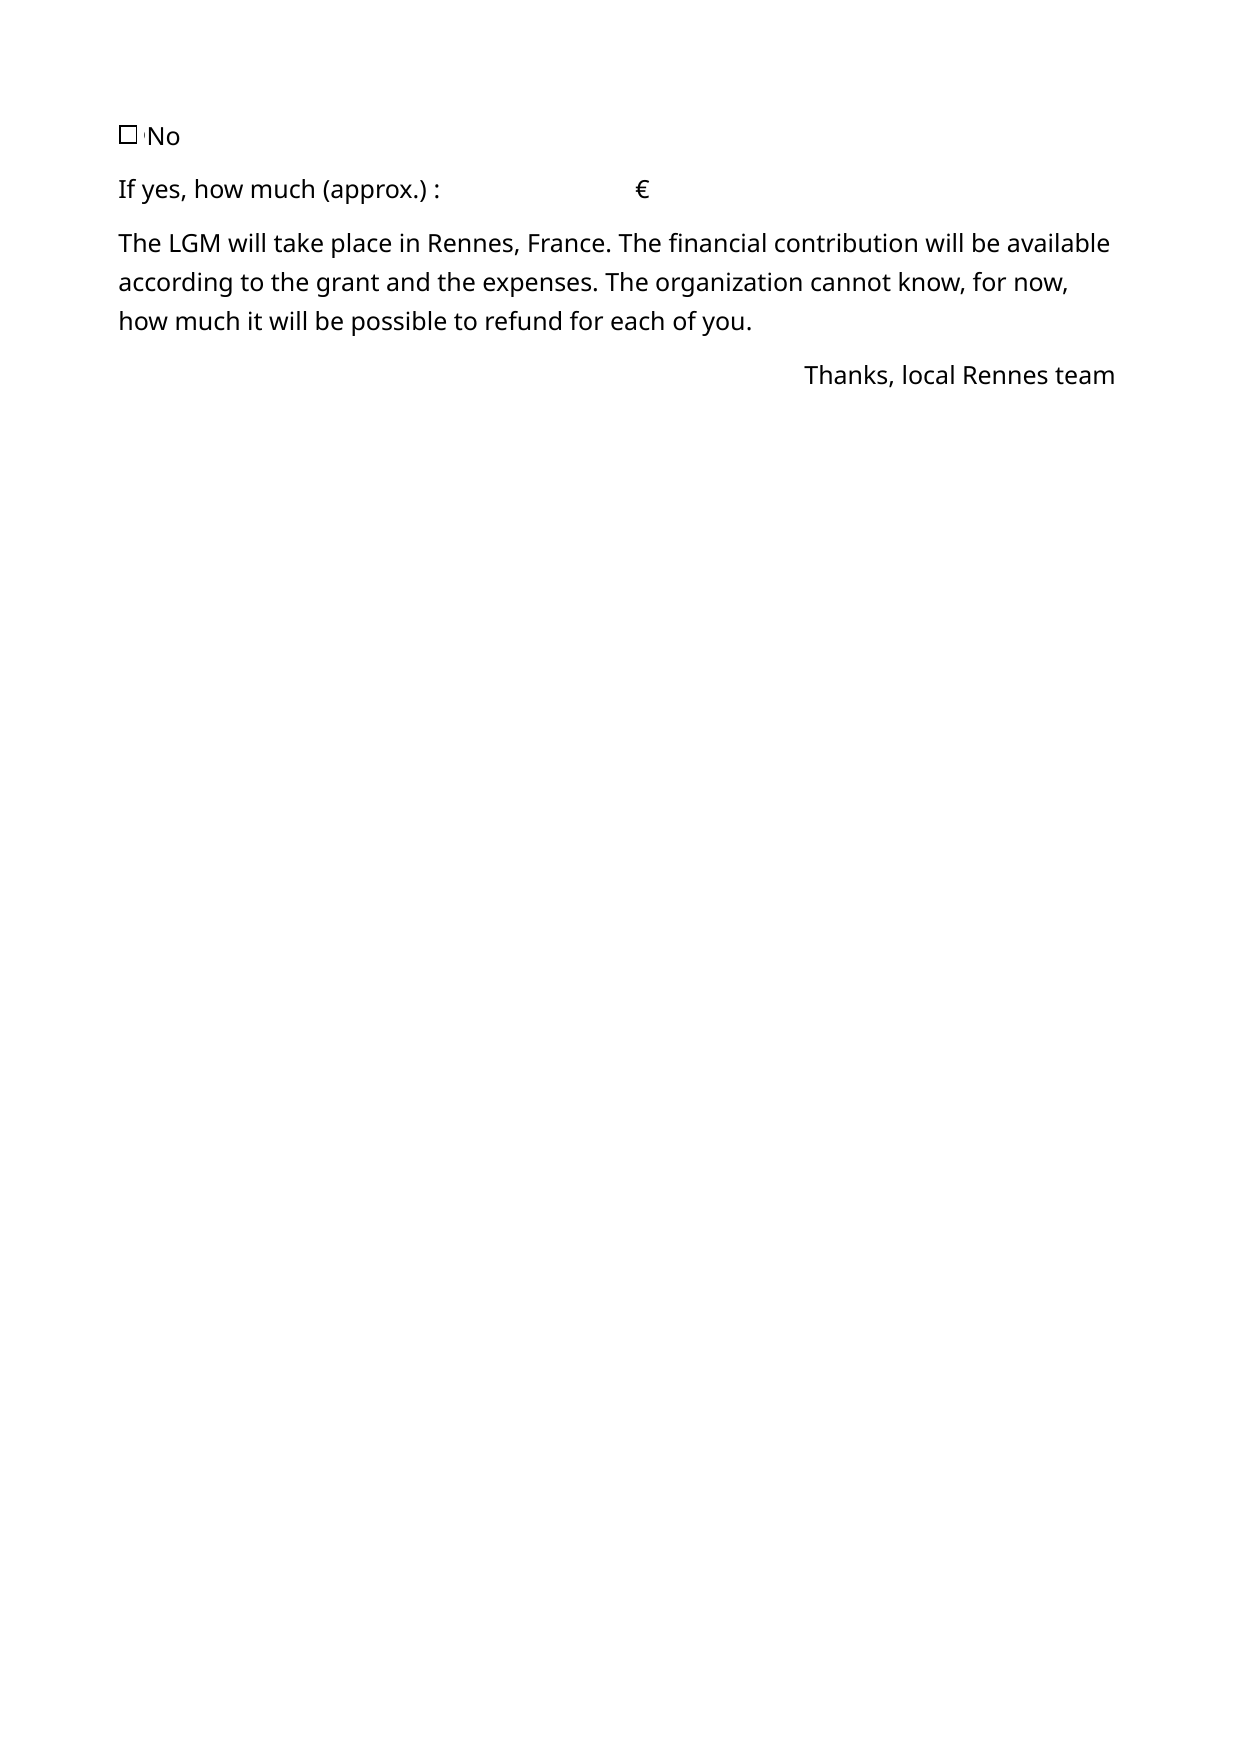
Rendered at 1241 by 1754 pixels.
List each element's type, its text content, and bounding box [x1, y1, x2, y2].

text If yes, how much (approx.) : € [118, 172, 1122, 206]
text Thanks, local Rennes team [118, 358, 1122, 392]
text No [118, 118, 1122, 152]
text The LGM will take place in Rennes, France. The financial contribution will be available according to the grant and the expenses. The organization cannot know, for now, how much it will be possible to refund for each of you. [118, 226, 1122, 338]
